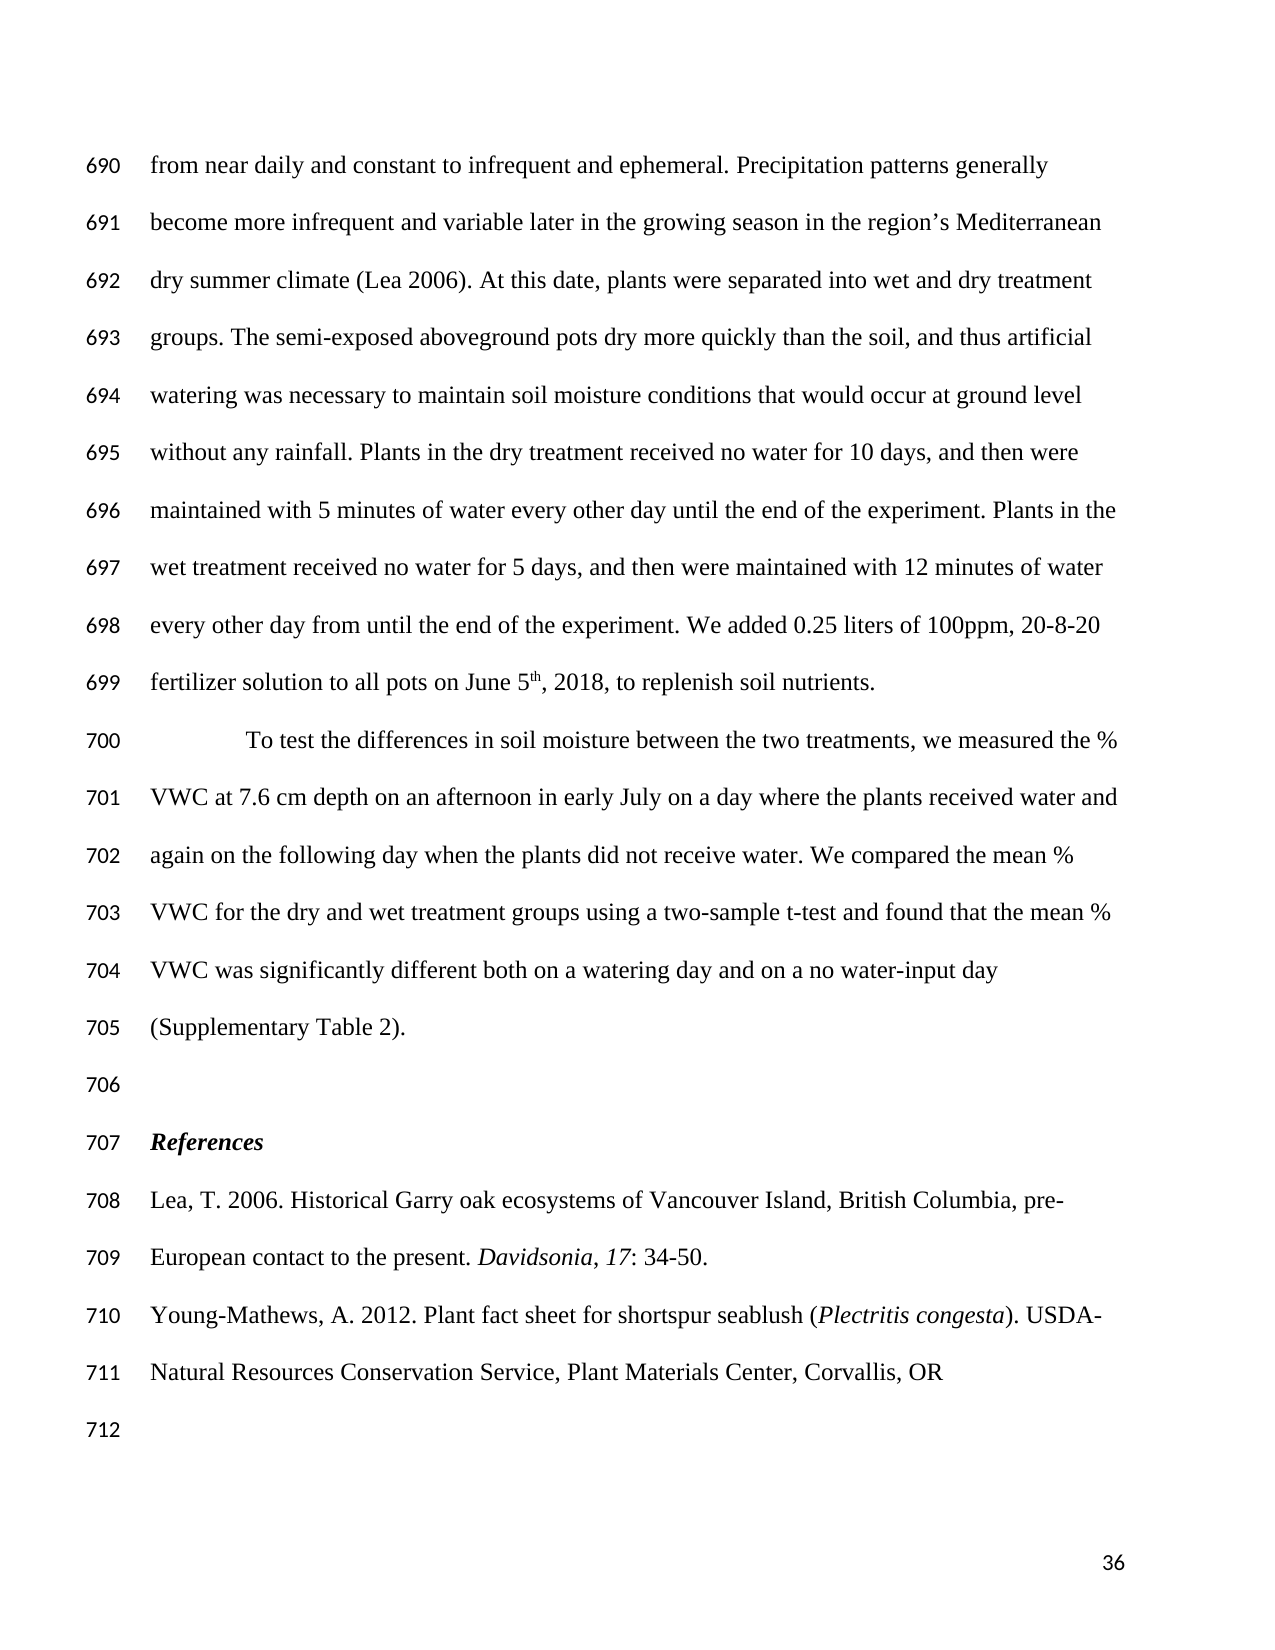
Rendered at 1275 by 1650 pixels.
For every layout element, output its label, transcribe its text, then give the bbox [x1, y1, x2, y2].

text To test the differences in soil moisture between the two treatments, we measured the % VWC at 7.6 cm depth on an afternoon in early July on a day where the plants received water and again on the following day when the plants did not receive water. We compared the mean % VWC for the dry and wet treatment groups using a two-sample t-test and found that the mean % VWC was significantly different both on a watering day and on a no water-input day (Supplementary Table 2). [150, 725, 1125, 1041]
text Lea, T. 2006. Historical Garry oak ecosystems of Vancouver Island, British Columbia, pre-European contact to the present. Davidsonia, 17: 34-50. [150, 1185, 1125, 1271]
text Young-Mathews, A. 2012. Plant fact sheet for shortspur seablush (Plectritis congesta). USDA-Natural Resources Conservation Service, Plant Materials Center, Corvallis, OR [150, 1300, 1125, 1386]
text from near daily and constant to infrequent and ephemeral. Precipitation patterns generally become more infrequent and variable later in the growing season in the region’s Mediterranean dry summer climate (Lea 2006). At this date, plants were separated into wet and dry treatment groups. The semi-exposed aboveground pots dry more quickly than the soil, and thus artificial watering was necessary to maintain soil moisture conditions that would occur at ground level without any rainfall. Plants in the dry treatment received no water for 10 days, and then were maintained with 5 minutes of water every other day until the end of the experiment. Plants in the wet treatment received no water for 5 days, and then were maintained with 12 minutes of water every other day from until the end of the experiment. We added 0.25 liters of 100ppm, 20-8-20 fertilizer solution to all pots on June 5th, 2018, to replenish soil nutrients. [150, 150, 1125, 696]
text References [150, 1127, 1125, 1156]
